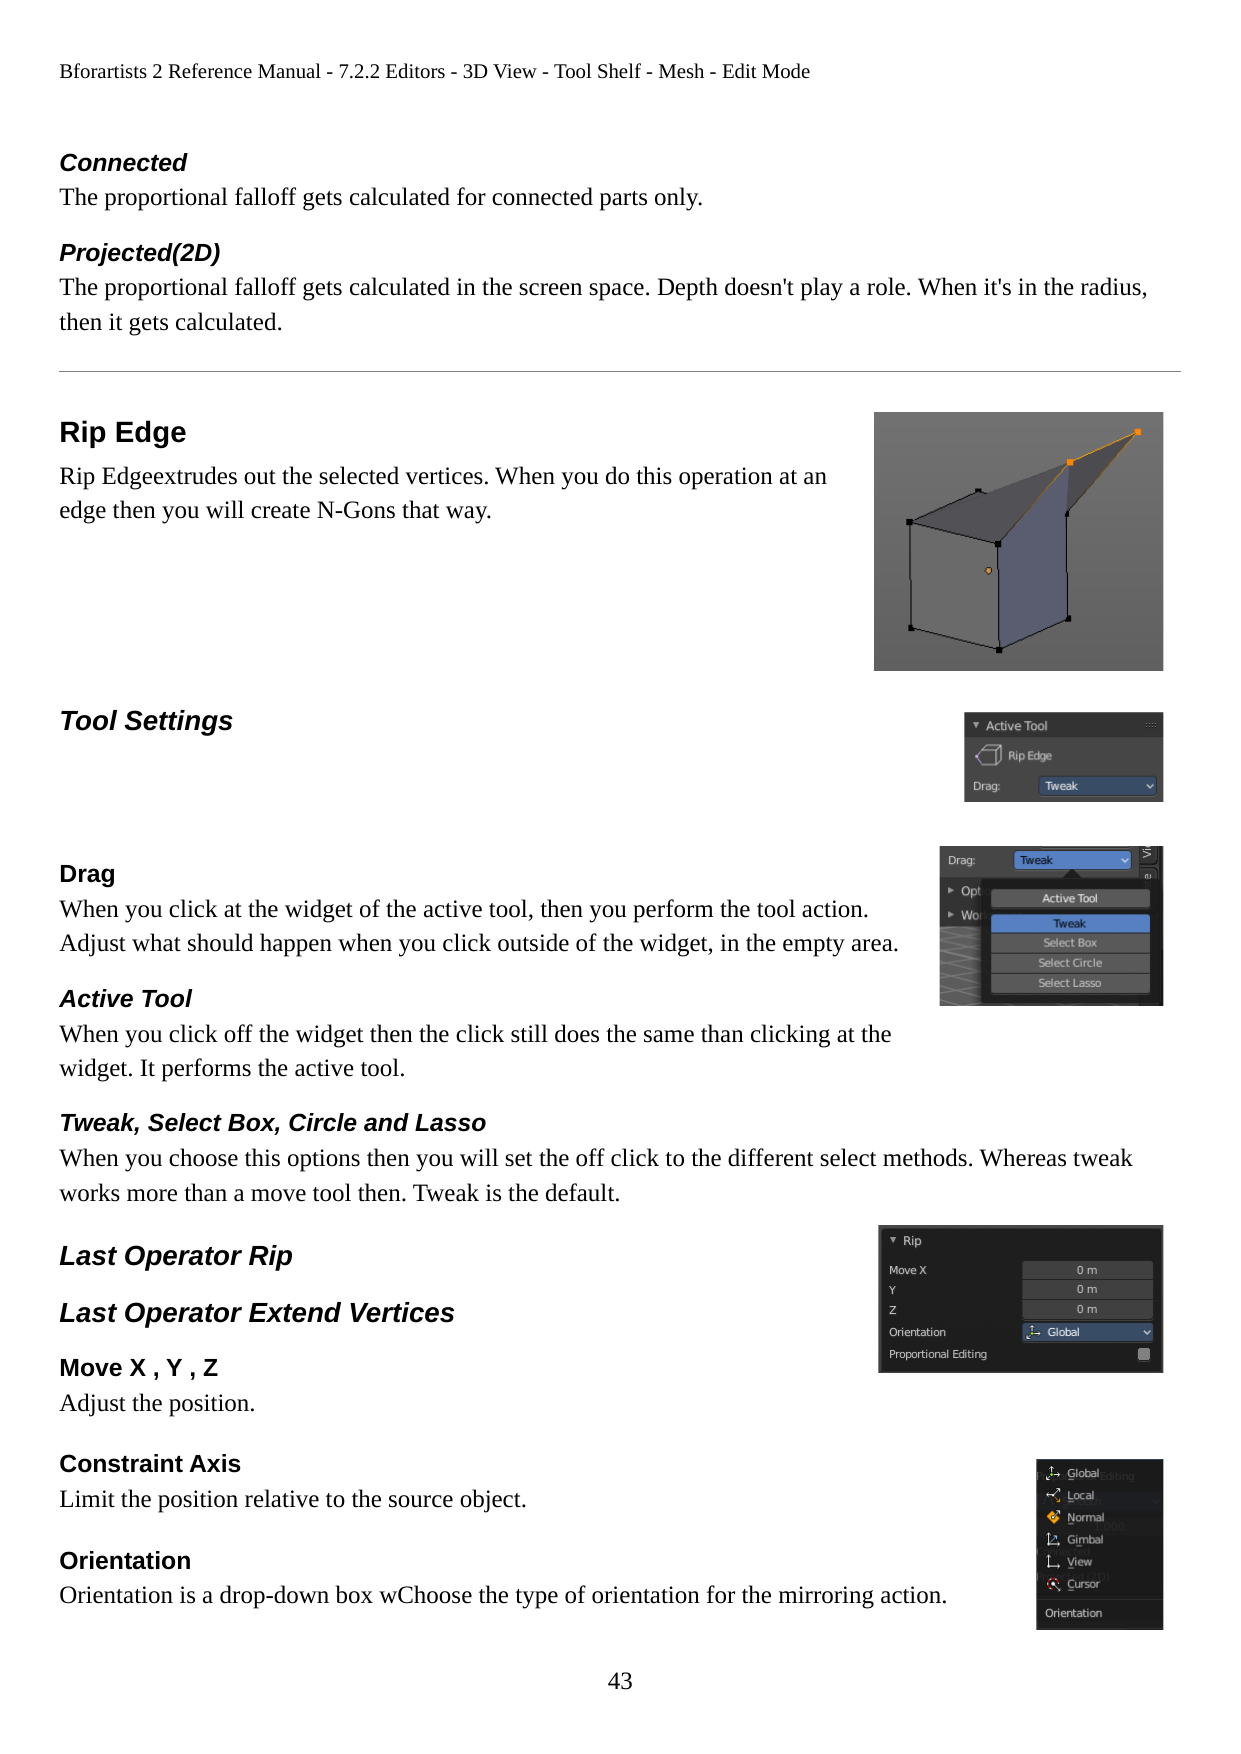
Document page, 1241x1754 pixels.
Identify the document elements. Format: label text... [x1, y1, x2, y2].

subtitle Connected [59, 148, 1181, 176]
subtitle Tweak, Select Box, Circle and Lasso [59, 1108, 1181, 1137]
subtitle Last Operator Rip [59, 1239, 878, 1271]
text When you click at the widget of the active tool, then you perform the tool action. Adjust what should happen when you click outside of the widget, in the empty area. [59, 894, 939, 957]
text Orientation is a drop-down box wChoose the type of orientation for the mirroring action. [59, 1581, 1036, 1609]
subtitle Active Tool [59, 984, 1181, 1012]
subtitle [1164, 859, 1181, 888]
subtitle Last Operator Extend Vertices [59, 1296, 878, 1328]
picture [878, 1225, 1164, 1373]
subtitle Tool Settings [59, 704, 1181, 736]
subtitle Projected(2D) [59, 238, 1181, 266]
picture [1036, 1459, 1164, 1630]
subtitle [1164, 415, 1181, 448]
text Rip Edgeextrudes out the selected vertices. When you do this operation at an edge then you will create N-Gons that way. [59, 461, 874, 524]
text The proportional falloff gets calculated in the screen space. Depth doesn't play a role. When it's in the radius, then it gets calculated. [59, 272, 1181, 336]
picture [874, 412, 1164, 671]
text When you click off the widget then the click still does the same than clicking at the widget. It performs the active tool. [59, 1019, 1181, 1082]
picture [939, 846, 1164, 1006]
subtitle [1164, 1546, 1181, 1574]
text When you choose this options then you will set the off click to the different select methods. Whereas tweak works more than a move tool then. Tweak is the default. [59, 1143, 1181, 1206]
subtitle Move X , Y , Z [59, 1353, 1181, 1382]
text Adjust the position. [59, 1388, 1181, 1417]
subtitle Rip Edge [59, 415, 874, 448]
subtitle Constraint Axis [59, 1449, 1181, 1478]
text Limit the position relative to the source object. [59, 1484, 1036, 1513]
subtitle [1164, 1239, 1181, 1271]
subtitle Drag [59, 859, 939, 888]
subtitle Orientation [59, 1546, 1036, 1574]
picture [964, 712, 1164, 802]
text The proportional falloff gets calculated for connected parts only. [59, 182, 1181, 211]
